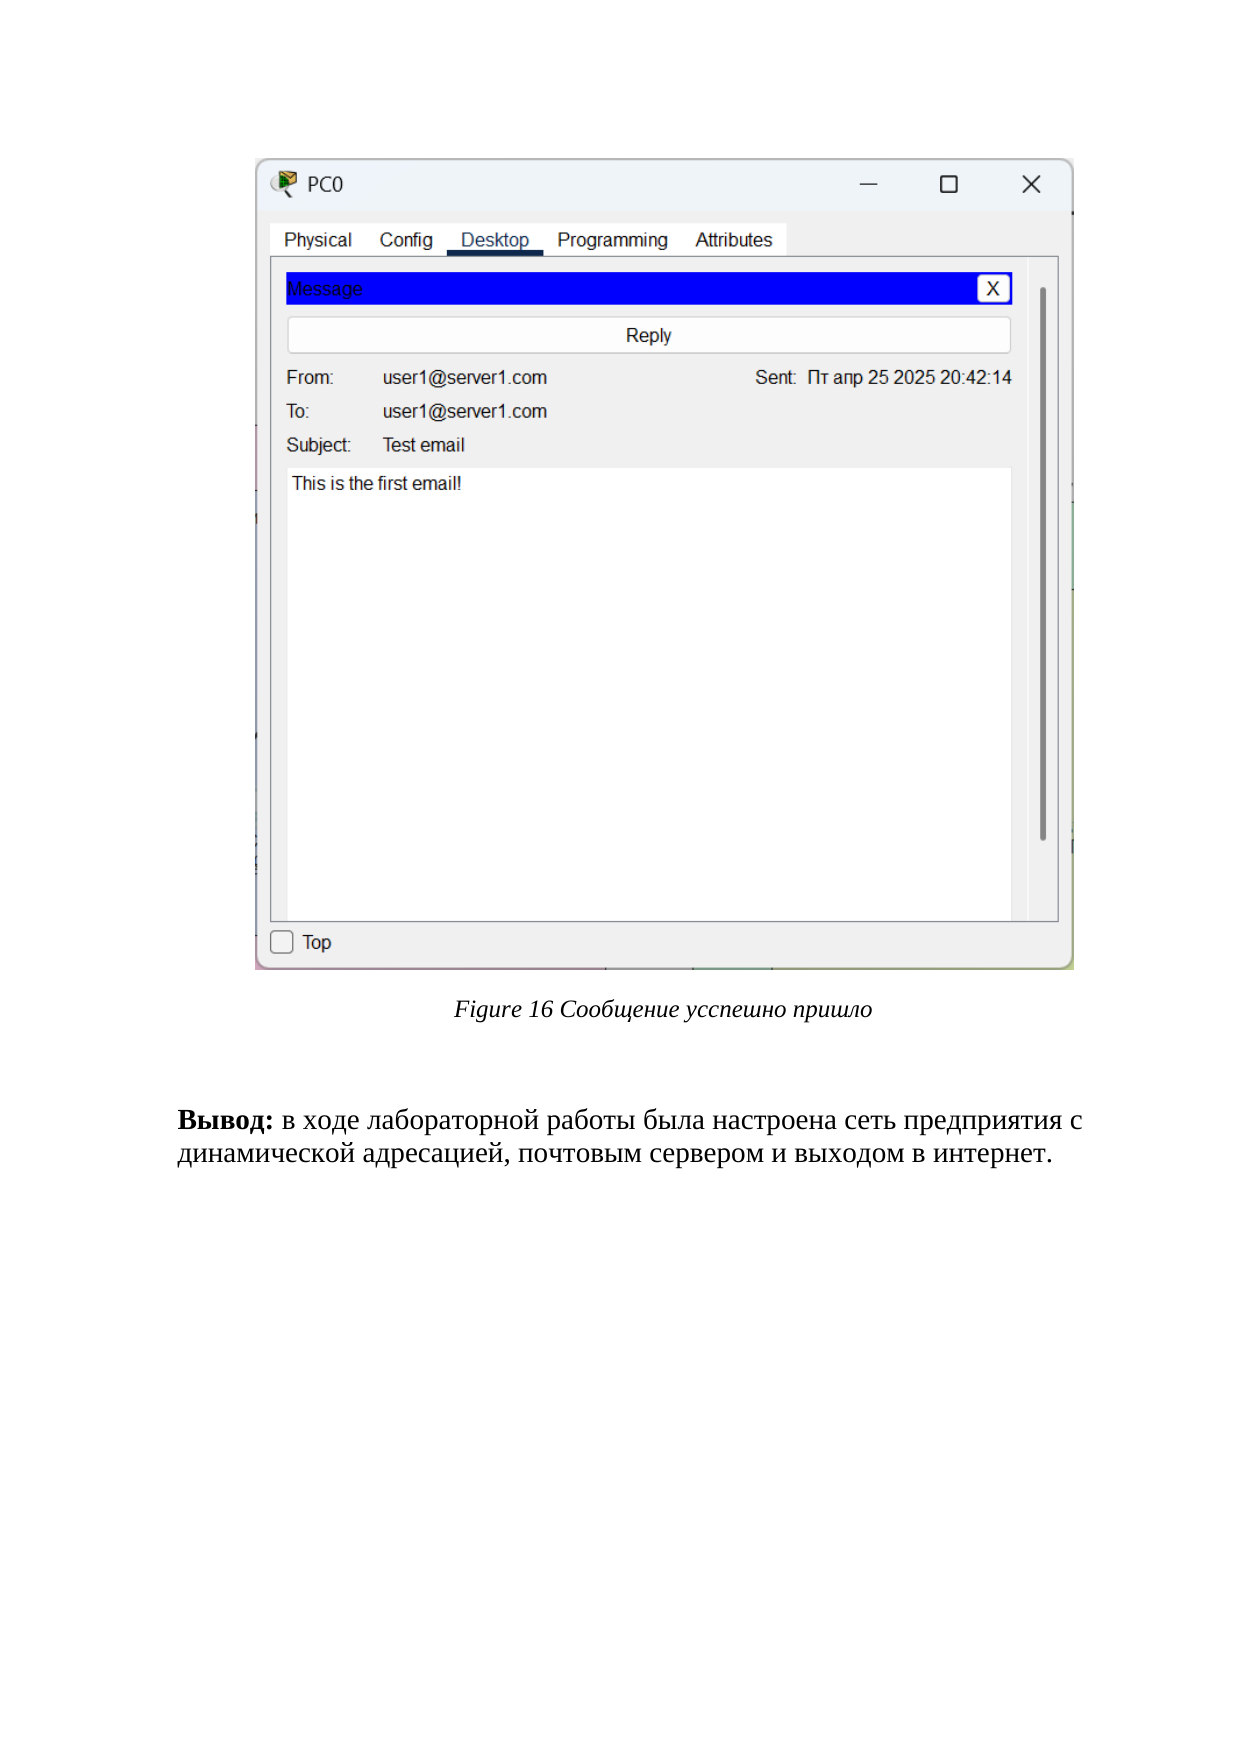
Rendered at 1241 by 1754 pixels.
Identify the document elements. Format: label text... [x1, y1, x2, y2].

text Figure 16 Сообщение усспешно пришло [177, 994, 1152, 1023]
text Вывод: в ходе лабораторной работы была настроена сеть предприятия с динамической адресацией, почтовым сервером и выходом в интернет. [177, 1102, 1152, 1169]
